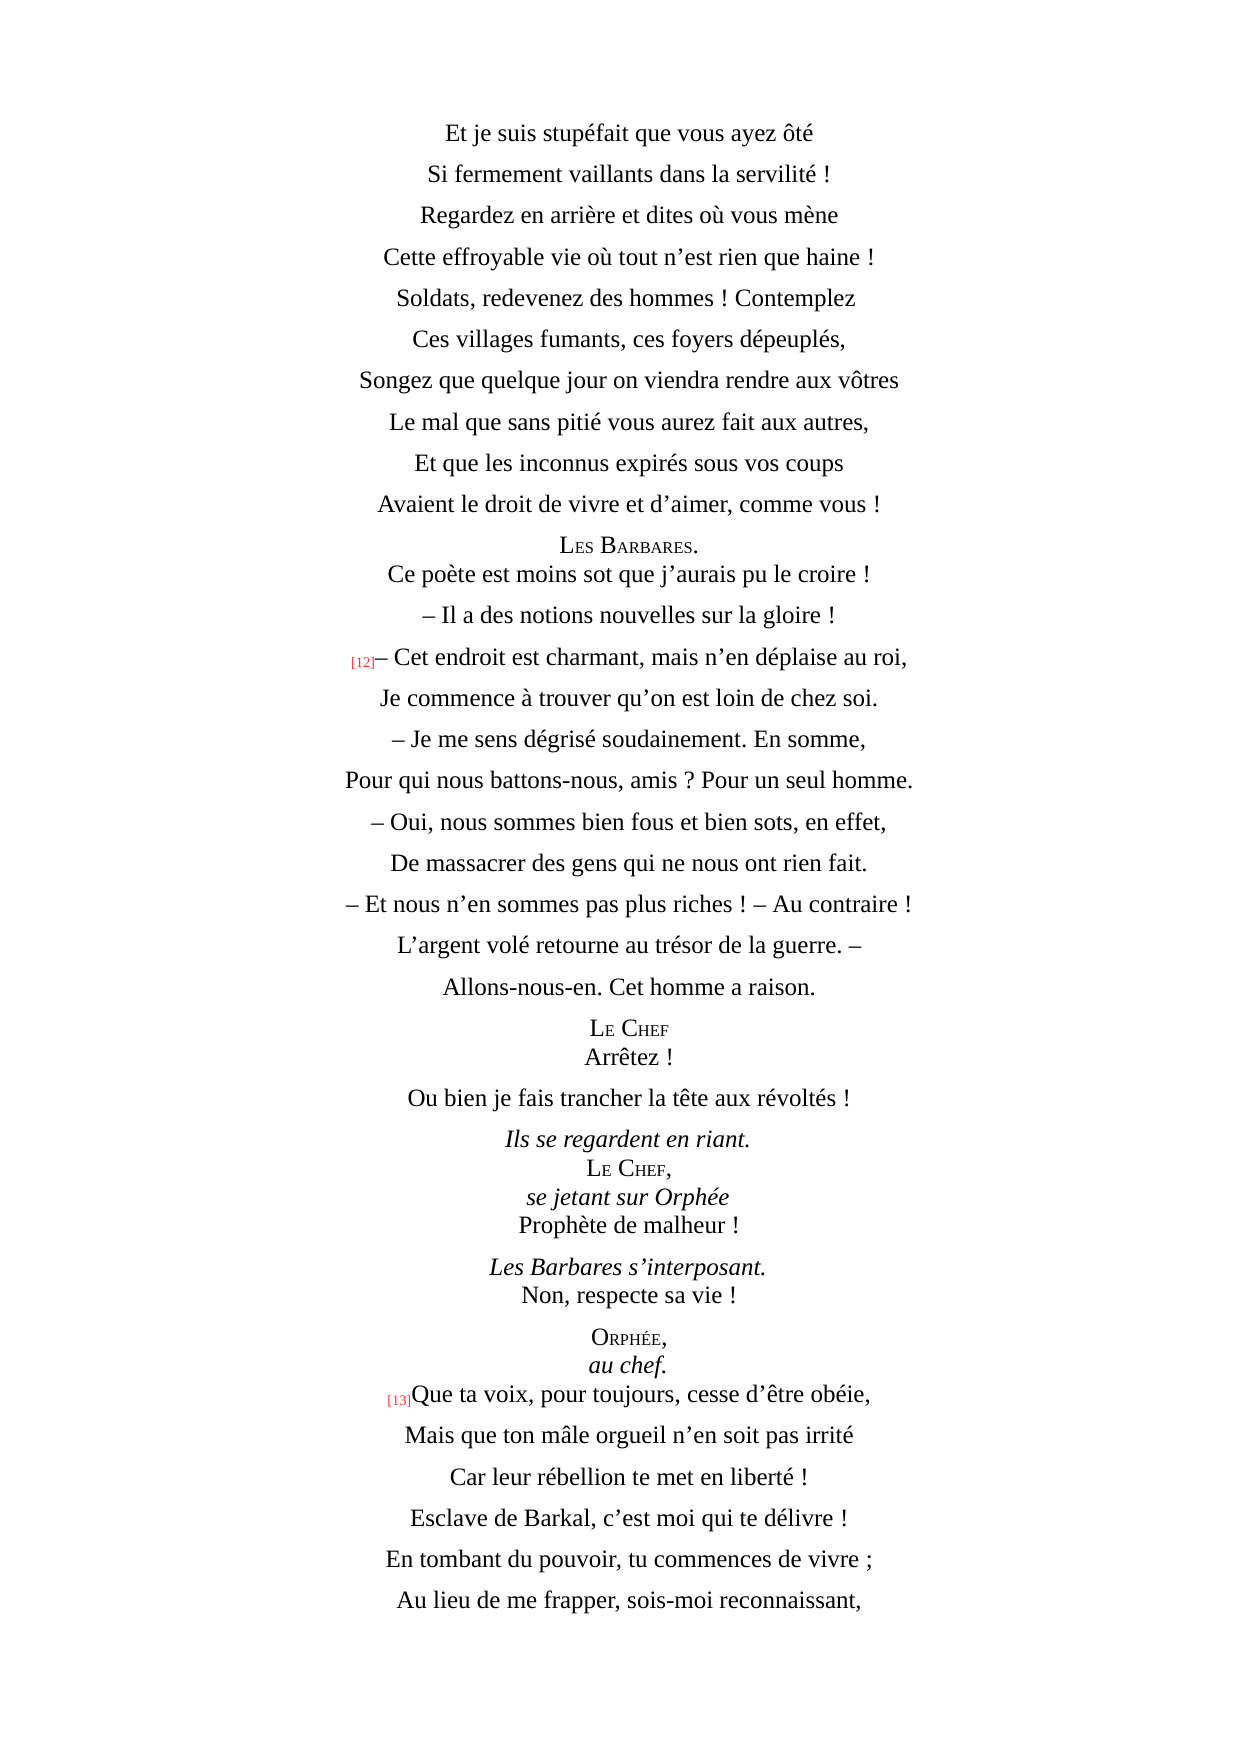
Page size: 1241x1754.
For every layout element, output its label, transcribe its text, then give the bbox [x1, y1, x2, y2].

text Ils se regardent en riant. [118, 1124, 1122, 1153]
text – Je me sens dégrisé soudainement. En somme, [118, 724, 1122, 753]
text Les Barbares. [118, 531, 1122, 559]
text Mais que ton mâle orgueil n’en soit pas irrité [118, 1421, 1122, 1449]
text – Il a des notions nouvelles sur la gloire ! [118, 601, 1122, 629]
text Avaient le droit de vivre et d’aimer, comme vous ! [118, 489, 1122, 518]
text Car leur rébellion te met en liberté ! [118, 1462, 1122, 1491]
text Ou bien je fais trancher la tête aux révoltés ! [118, 1083, 1122, 1112]
text Le mal que sans pitié vous aurez fait aux autres, [118, 407, 1122, 436]
text – Oui, nous sommes bien fous et bien sots, en effet, [118, 807, 1122, 836]
text Ces villages fumants, ces foyers dépeuplés, [118, 324, 1122, 353]
text au chef. [118, 1351, 1122, 1379]
text Prophète de malheur ! [118, 1211, 1122, 1239]
text Soldats, redevenez des hommes ! Contemplez [118, 283, 1122, 312]
text Orphée, [118, 1322, 1122, 1351]
text Au lieu de me frapper, sois-moi reconnaissant, [118, 1586, 1122, 1614]
text En tombant du pouvoir, tu commences de vivre ; [118, 1544, 1122, 1573]
text L’argent volé retourne au trésor de la guerre. – [118, 931, 1122, 959]
text Ce poète est moins sot que j’aurais pu le croire ! [118, 559, 1122, 588]
text Regardez en arrière et dites où vous mène [118, 201, 1122, 229]
text Arrêtez ! [118, 1042, 1122, 1071]
text Non, respecte sa vie ! [118, 1281, 1122, 1309]
text Les Barbares s’interposant. [118, 1252, 1122, 1281]
text Et je suis stupéfait que vous ayez ôté [118, 118, 1122, 147]
text Et que les inconnus expirés sous vos coups [118, 448, 1122, 477]
text Esclave de Barkal, c’est moi qui te délivre ! [118, 1503, 1122, 1532]
text se jetant sur Orphée [118, 1182, 1122, 1211]
text Je commence à trouver qu’on est loin de chez soi. [118, 683, 1122, 712]
text Allons-nous-en. Cet homme a raison. [118, 972, 1122, 1001]
text Songez que quelque jour on viendra rendre aux vôtres [118, 366, 1122, 394]
text Cette effroyable vie où tout n’est rien que haine ! [118, 242, 1122, 271]
text Si fermement vaillants dans la servilité ! [118, 159, 1122, 188]
text De massacrer des gens qui ne nous ont rien fait. [118, 848, 1122, 877]
text Pour qui nous battons-nous, amis ? Pour un seul homme. [118, 766, 1122, 794]
text Le Chef, [118, 1153, 1122, 1182]
text Le Chef [118, 1013, 1122, 1042]
text [13]Que ta voix, pour toujours, cesse d’être obéie, [118, 1379, 1122, 1408]
text – Et nous n’en sommes pas plus riches ! – Au contraire ! [118, 889, 1122, 918]
text [12]– Cet endroit est charmant, mais n’en déplaise au roi, [118, 642, 1122, 671]
